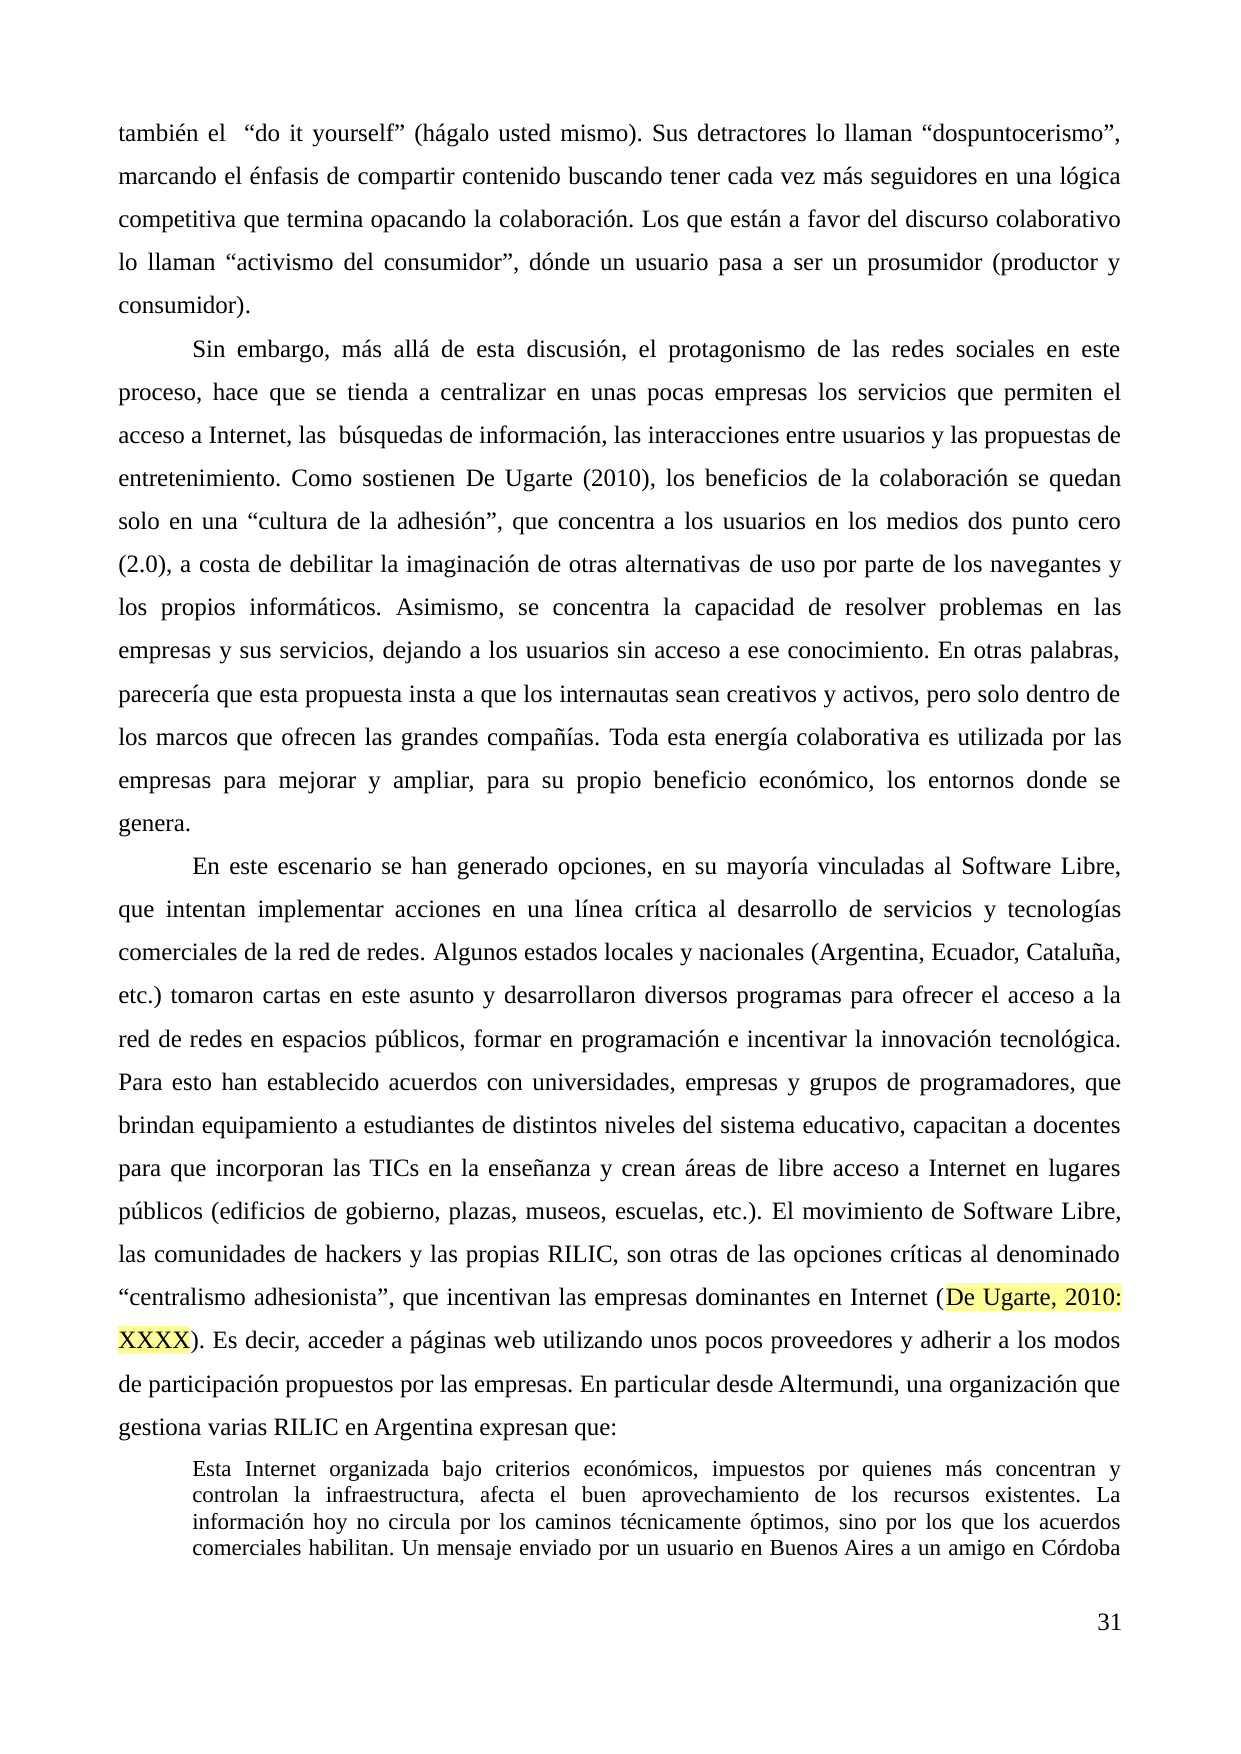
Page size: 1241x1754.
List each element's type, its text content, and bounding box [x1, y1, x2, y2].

text Sin embargo, más allá de esta discusión, el protagonismo de las redes sociales en este proceso, hace que se tienda a centralizar en unas pocas empresas los servicios que permiten el acceso a Internet, las búsquedas de información, las interacciones entre usuarios y las propuestas de entretenimiento. Como sostienen De Ugarte (2010), los beneficios de la colaboración se quedan solo en una “cultura de la adhesión”, que concentra a los usuarios en los medios dos punto cero (2.0), a costa de debilitar la imaginación de otras alternativas de uso por parte de los navegantes y los propios informáticos. Asimismo, se concentra la capacidad de resolver problemas en las empresas y sus servicios, dejando a los usuarios sin acceso a ese conocimiento. En otras palabras, parecería que esta propuesta insta a que los internautas sean creativos y activos, pero solo dentro de los marcos que ofrecen las grandes compañías. Toda esta energía colaborativa es utilizada por las empresas para mejorar y ampliar, para su propio beneficio económico, los entornos donde se genera. [118, 334, 1122, 837]
text En este escenario se han generado opciones, en su mayoría vinculadas al Software Libre, que intentan implementar acciones en una línea crítica al desarrollo de servicios y tecnologías comerciales de la red de redes. Algunos estados locales y nacionales (Argentina, Ecuador, Cataluña, etc.) tomaron cartas en este asunto y desarrollaron diversos programas para ofrecer el acceso a la red de redes en espacios públicos, formar en programación e incentivar la innovación tecnológica. Para esto han establecido acuerdos con universidades, empresas y grupos de programadores, que brindan equipamiento a estudiantes de distintos niveles del sistema educativo, capacitan a docentes para que incorporan las TICs en la enseñanza y crean áreas de libre acceso a Internet en lugares públicos (edificios de gobierno, plazas, museos, escuelas, etc.). El movimiento de Software Libre, las comunidades de hackers y las propias RILIC, son otras de las opciones críticas al denominado “centralismo adhesionista”, que incentivan las empresas dominantes en Internet (De Ugarte, 2010: XXXX). Es decir, acceder a páginas web utilizando unos pocos proveedores y adherir a los modos de participación propuestos por las empresas. En particular desde Altermundi, una organización que gestiona varias RILIC en Argentina expresan que: [118, 851, 1122, 1441]
text Esta Internet organizada bajo criterios económicos, impuestos por quienes más concentran y controlan la infraestructura, afecta el buen aprovechamiento de los recursos existentes. La información hoy no circula por los caminos técnicamente óptimos, sino por los que los acuerdos comerciales habilitan. Un mensaje enviado por un usuario en Buenos Aires a un amigo en Córdoba [192, 1455, 1122, 1560]
text también el “do it yourself” (hágalo usted mismo). Sus detractores lo llaman “dospuntocerismo”, marcando el énfasis de compartir contenido buscando tener cada vez más seguidores en una lógica competitiva que termina opacando la colaboración. Los que están a favor del discurso colaborativo lo llaman “activismo del consumidor”, dónde un usuario pasa a ser un prosumidor (productor y consumidor). [118, 118, 1122, 319]
